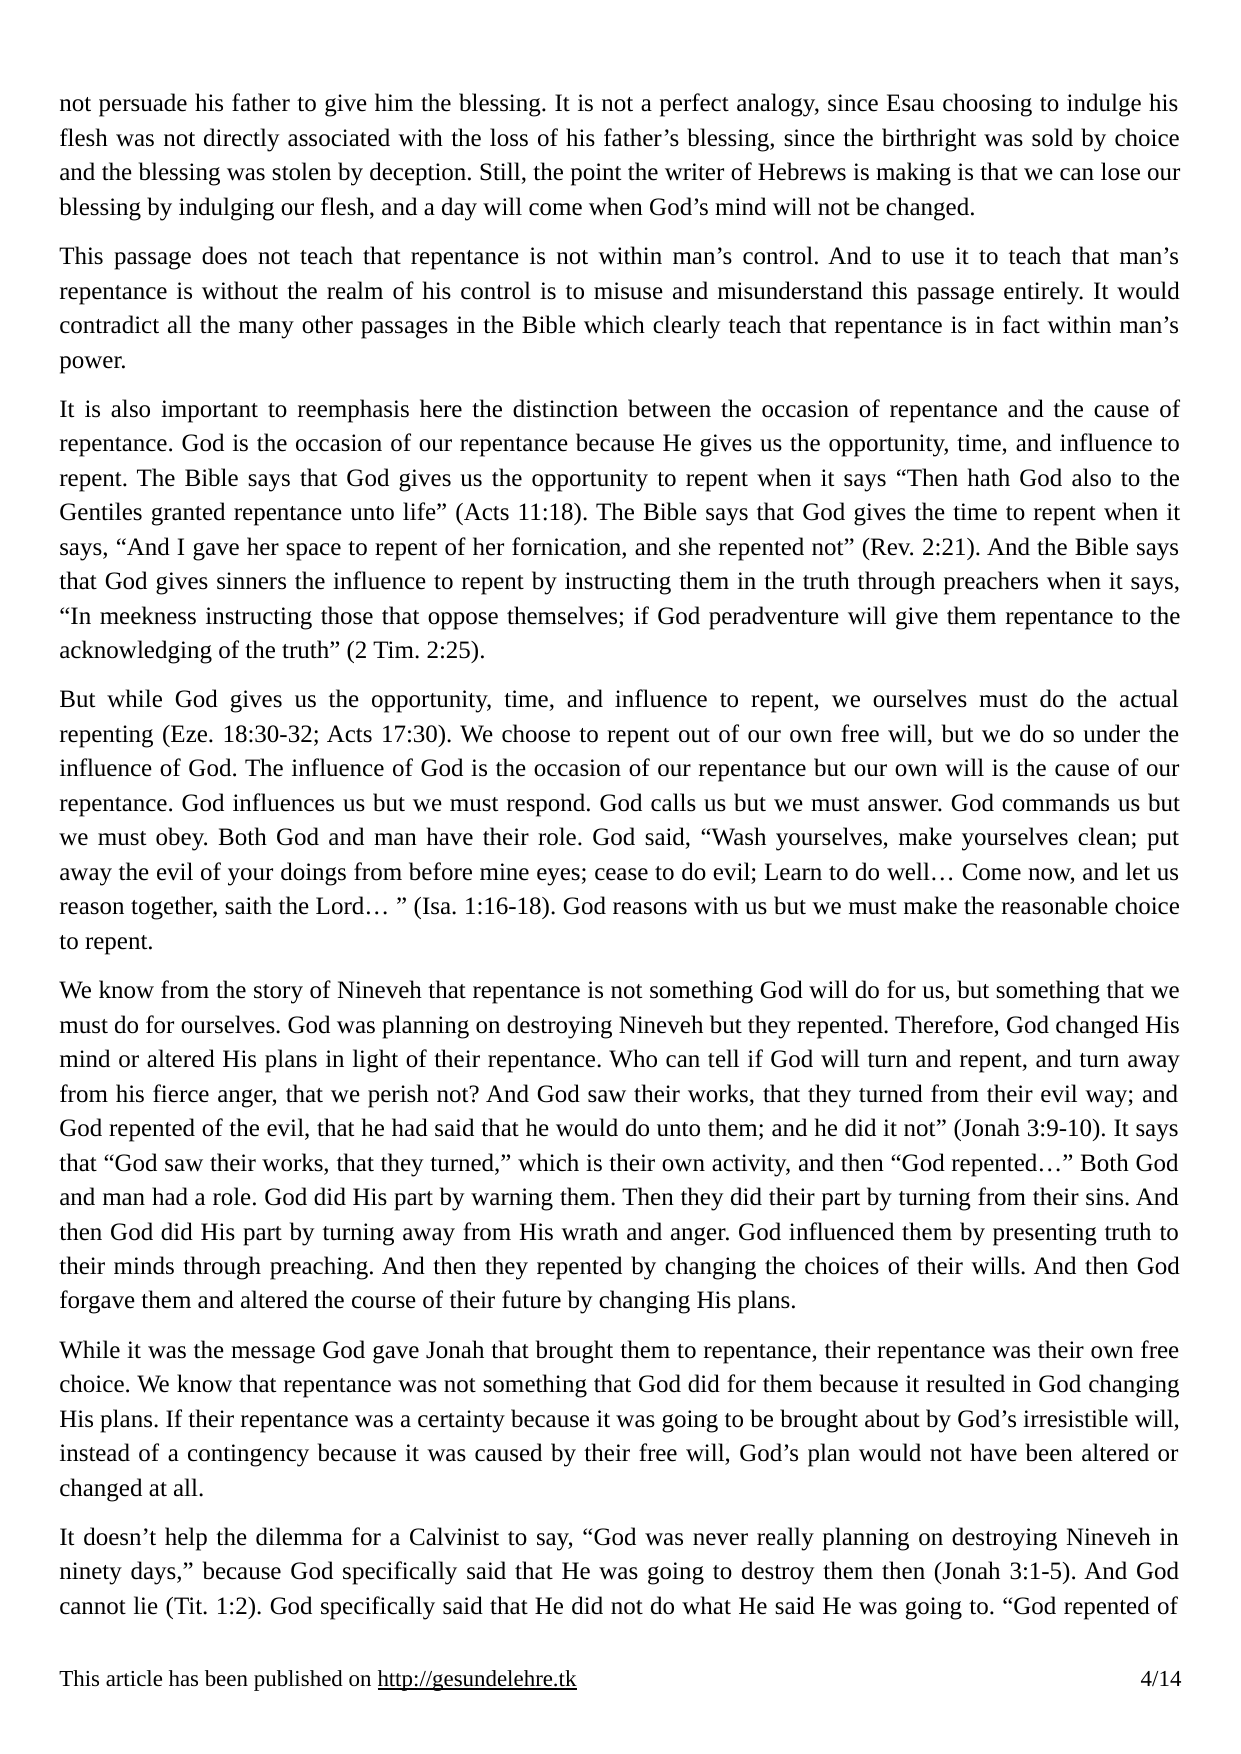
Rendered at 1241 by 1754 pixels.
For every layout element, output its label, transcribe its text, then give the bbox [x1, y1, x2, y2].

text While it was the message God gave Jonah that brought them to repentance, their repentance was their own free choice. We know that repentance was not something that God did for them because it resulted in God changing His plans. If their repentance was a certainty because it was going to be brought about by God’s irresistible will, instead of a contingency because it was caused by their free will, God’s plan would not have been altered or changed at all. [59, 1335, 1181, 1501]
text But while God gives us the opportunity, time, and influence to repent, we ourselves must do the actual repenting (Eze. 18:30-32; Acts 17:30). We choose to repent out of our own free will, but we do so under the influence of God. The influence of God is the occasion of our repentance but our own will is the cause of our repentance. God influences us but we must respond. God calls us but we must answer. God commands us but we must obey. Both God and man have their role. God said, “Wash yourselves, make yourselves clean; put away the evil of your doings from before mine eyes; cease to do evil; Learn to do well… Come now, and let us reason together, saith the Lord… ” (Isa. 1:16-18). God reasons with us but we must make the reasonable choice to repent. [59, 684, 1181, 955]
text This passage does not teach that repentance is not within man’s control. And to use it to teach that man’s repentance is without the realm of his control is to misuse and misunderstand this passage entirely. It would contradict all the many other passages in the Bible which clearly teach that repentance is in fact within man’s power. [59, 241, 1181, 373]
text not persuade his father to give him the blessing. It is not a perfect analogy, since Esau choosing to indulge his flesh was not directly associated with the loss of his father’s blessing, since the birthright was sold by choice and the blessing was stolen by deception. Still, the point the writer of Hebrews is making is that we can lose our blessing by indulging our flesh, and a day will come when God’s mind will not be changed. [59, 88, 1181, 221]
text It is also important to reemphasis here the distinction between the occasion of repentance and the cause of repentance. God is the occasion of our repentance because He gives us the opportunity, time, and influence to repent. The Bible says that God gives us the opportunity to repent when it says “Then hath God also to the Gentiles granted repentance unto life” (Acts 11:18). The Bible says that God gives the time to repent when it says, “And I gave her space to repent of her fornication, and she repented not” (Rev. 2:21). And the Bible says that God gives sinners the influence to repent by instructing them in the truth through preachers when it says, “In meekness instructing those that oppose themselves; if God peradventure will give them repentance to the acknowledging of the truth” (2 Tim. 2:25). [59, 394, 1181, 664]
text We know from the story of Nineveh that repentance is not something God will do for us, but something that we must do for ourselves. God was planning on destroying Nineveh but they repented. Therefore, God changed His mind or altered His plans in light of their repentance. Who can tell if God will turn and repent, and turn away from his fierce anger, that we perish not? And God saw their works, that they turned from their evil way; and God repented of the evil, that he had said that he would do unto them; and he did it not” (Jonah 3:9-10). It says that “God saw their works, that they turned,” which is their own activity, and then “God repented…” Both God and man had a role. God did His part by warning them. Then they did their part by turning from their sins. And then God did His part by turning away from His wrath and anger. God influenced them by presenting truth to their minds through preaching. And then they repented by changing the choices of their wills. And then God forgave them and altered the course of their future by changing His plans. [59, 975, 1181, 1314]
text It doesn’t help the dilemma for a Calvinist to say, “God was never really planning on destroying Nineveh in ninety days,” because God specifically said that He was going to destroy them then (Jonah 3:1-5). And God cannot lie (Tit. 1:2). God specifically said that He did not do what He said He was going to. “God repented of [59, 1522, 1181, 1620]
